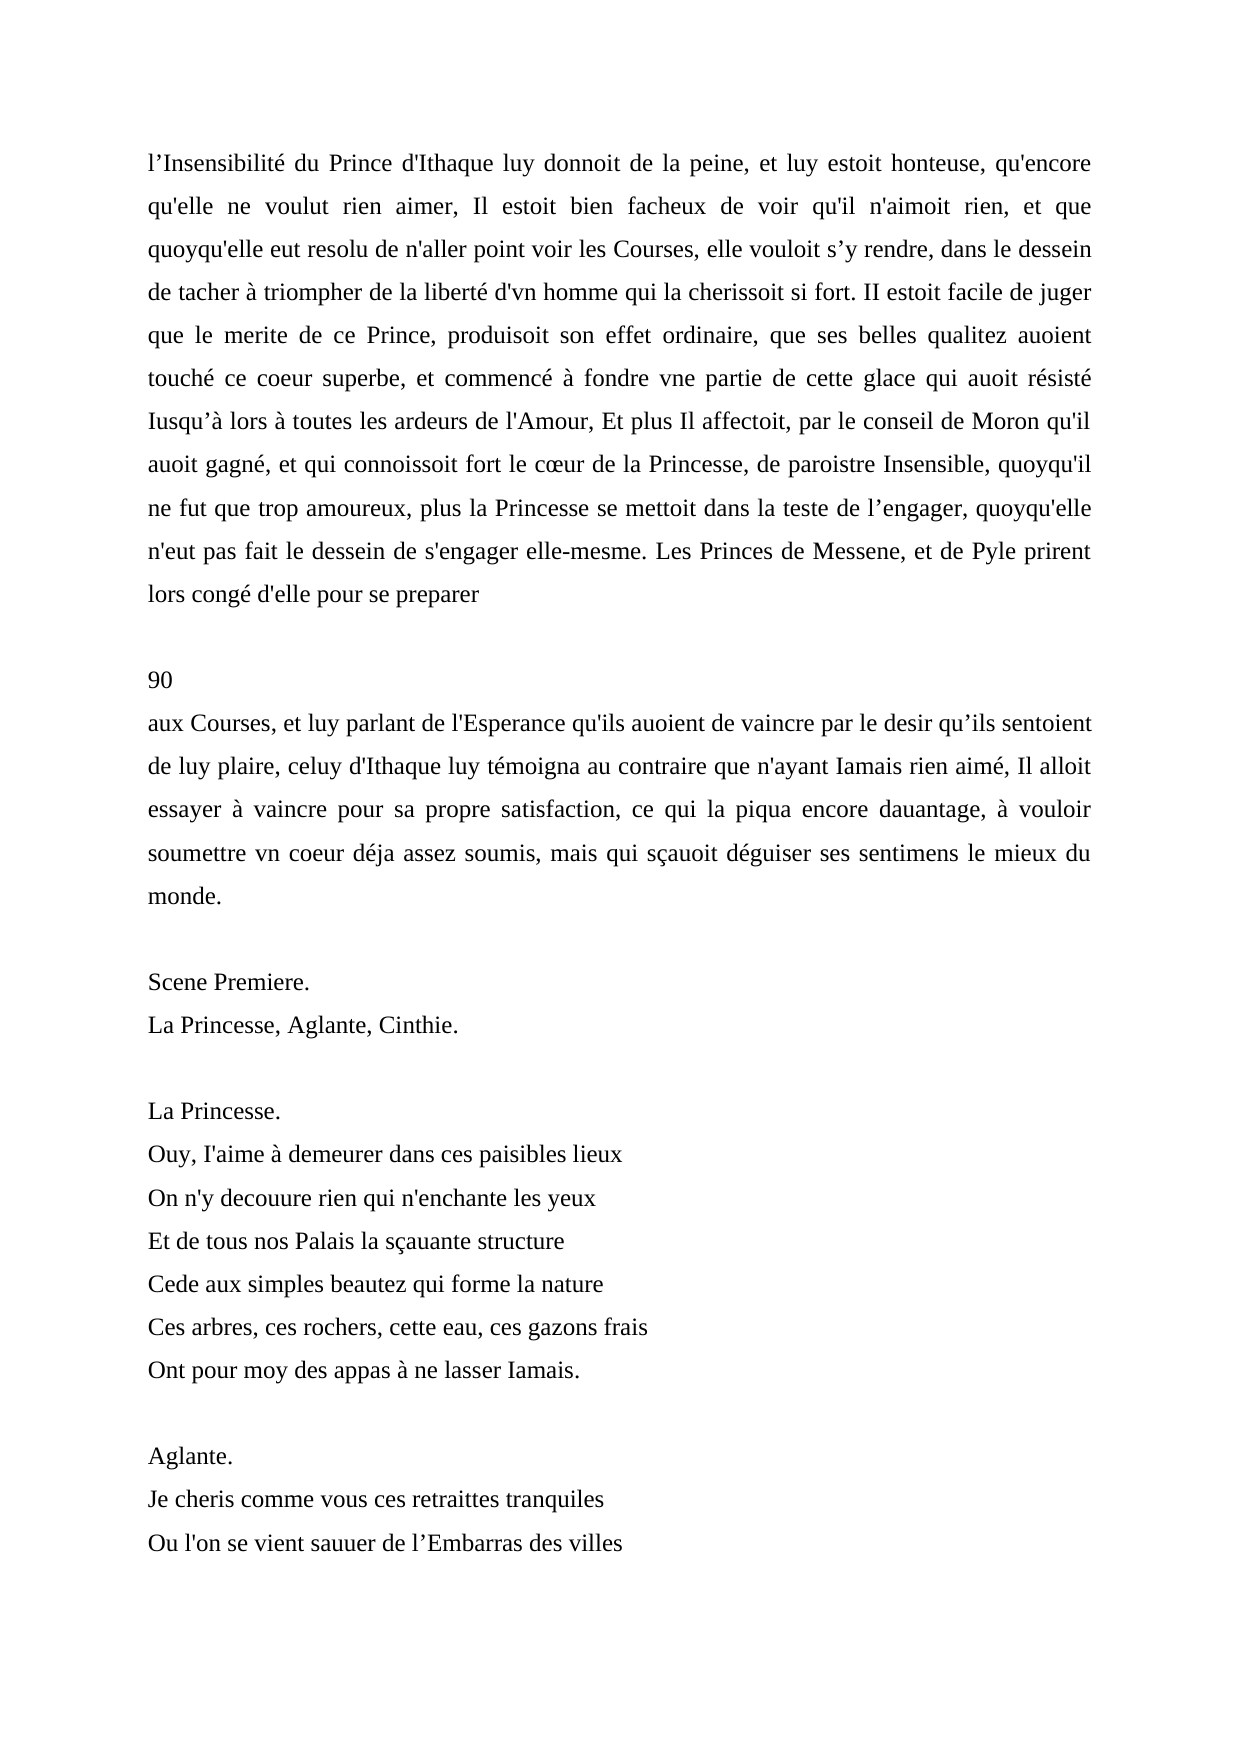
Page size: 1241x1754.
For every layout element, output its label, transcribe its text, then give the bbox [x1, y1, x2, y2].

text 90 [148, 665, 1093, 694]
text La Princesse, Aglante, Cinthie. [148, 1010, 1093, 1039]
text Scene Premiere. [148, 967, 1093, 996]
text l’Insensibilité du Prince d'Ithaque luy donnoit de la peine, et luy estoit honteuse, qu'encore qu'elle ne voulut rien aimer, Il estoit bien facheux de voir qu'il n'aimoit rien, et que quoyqu'elle eut resolu de n'aller point voir les Courses, elle vouloit s’y rendre, dans le dessein de tacher à triompher de la liberté d'vn homme qui la cherissoit si fort. II estoit facile de juger que le merite de ce Prince, produisoit son effet ordinaire, que ses belles qualitez auoient touché ce coeur superbe, et commencé à fondre vne partie de cette glace qui auoit résisté Iusqu’à lors à toutes les ardeurs de l'Amour, Et plus Il affectoit, par le conseil de Moron qu'il auoit gagné, et qui connoissoit fort le cœur de la Princesse, de paroistre Insensible, quoyqu'il ne fut que trop amoureux, plus la Princesse se mettoit dans la teste de l’engager, quoyqu'elle n'eut pas fait le dessein de s'engager elle-mesme. Les Princes de Messene, et de Pyle prirent lors congé d'elle pour se preparer [148, 148, 1093, 608]
text Et de tous nos Palais la sçauante structure [148, 1226, 1093, 1254]
text Je cheris comme vous ces retraittes tranquiles [148, 1484, 1093, 1513]
text Ont pour moy des appas à ne lasser Iamais. [148, 1355, 1093, 1384]
text On n'y decouure rien qui n'enchante les yeux [148, 1183, 1093, 1211]
text Ouy, I'aime à demeurer dans ces paisibles lieux [148, 1139, 1093, 1168]
text aux Courses, et luy parlant de l'Esperance qu'ils auoient de vaincre par le desir qu’ils sentoient de luy plaire, celuy d'Ithaque luy témoigna au contraire que n'ayant Iamais rien aimé, Il alloit essayer à vaincre pour sa propre satisfaction, ce qui la piqua encore dauantage, à vouloir soumettre vn coeur déja assez soumis, mais qui sçauoit déguiser ses sentimens le mieux du monde. [148, 708, 1093, 909]
text Cede aux simples beautez qui forme la nature [148, 1269, 1093, 1298]
text Aglante. [148, 1441, 1093, 1470]
text Ces arbres, ces rochers, cette eau, ces gazons frais [148, 1312, 1093, 1341]
text La Princesse. [148, 1096, 1093, 1125]
text Ou l'on se vient sauuer de l’Embarras des villes [148, 1528, 1093, 1556]
